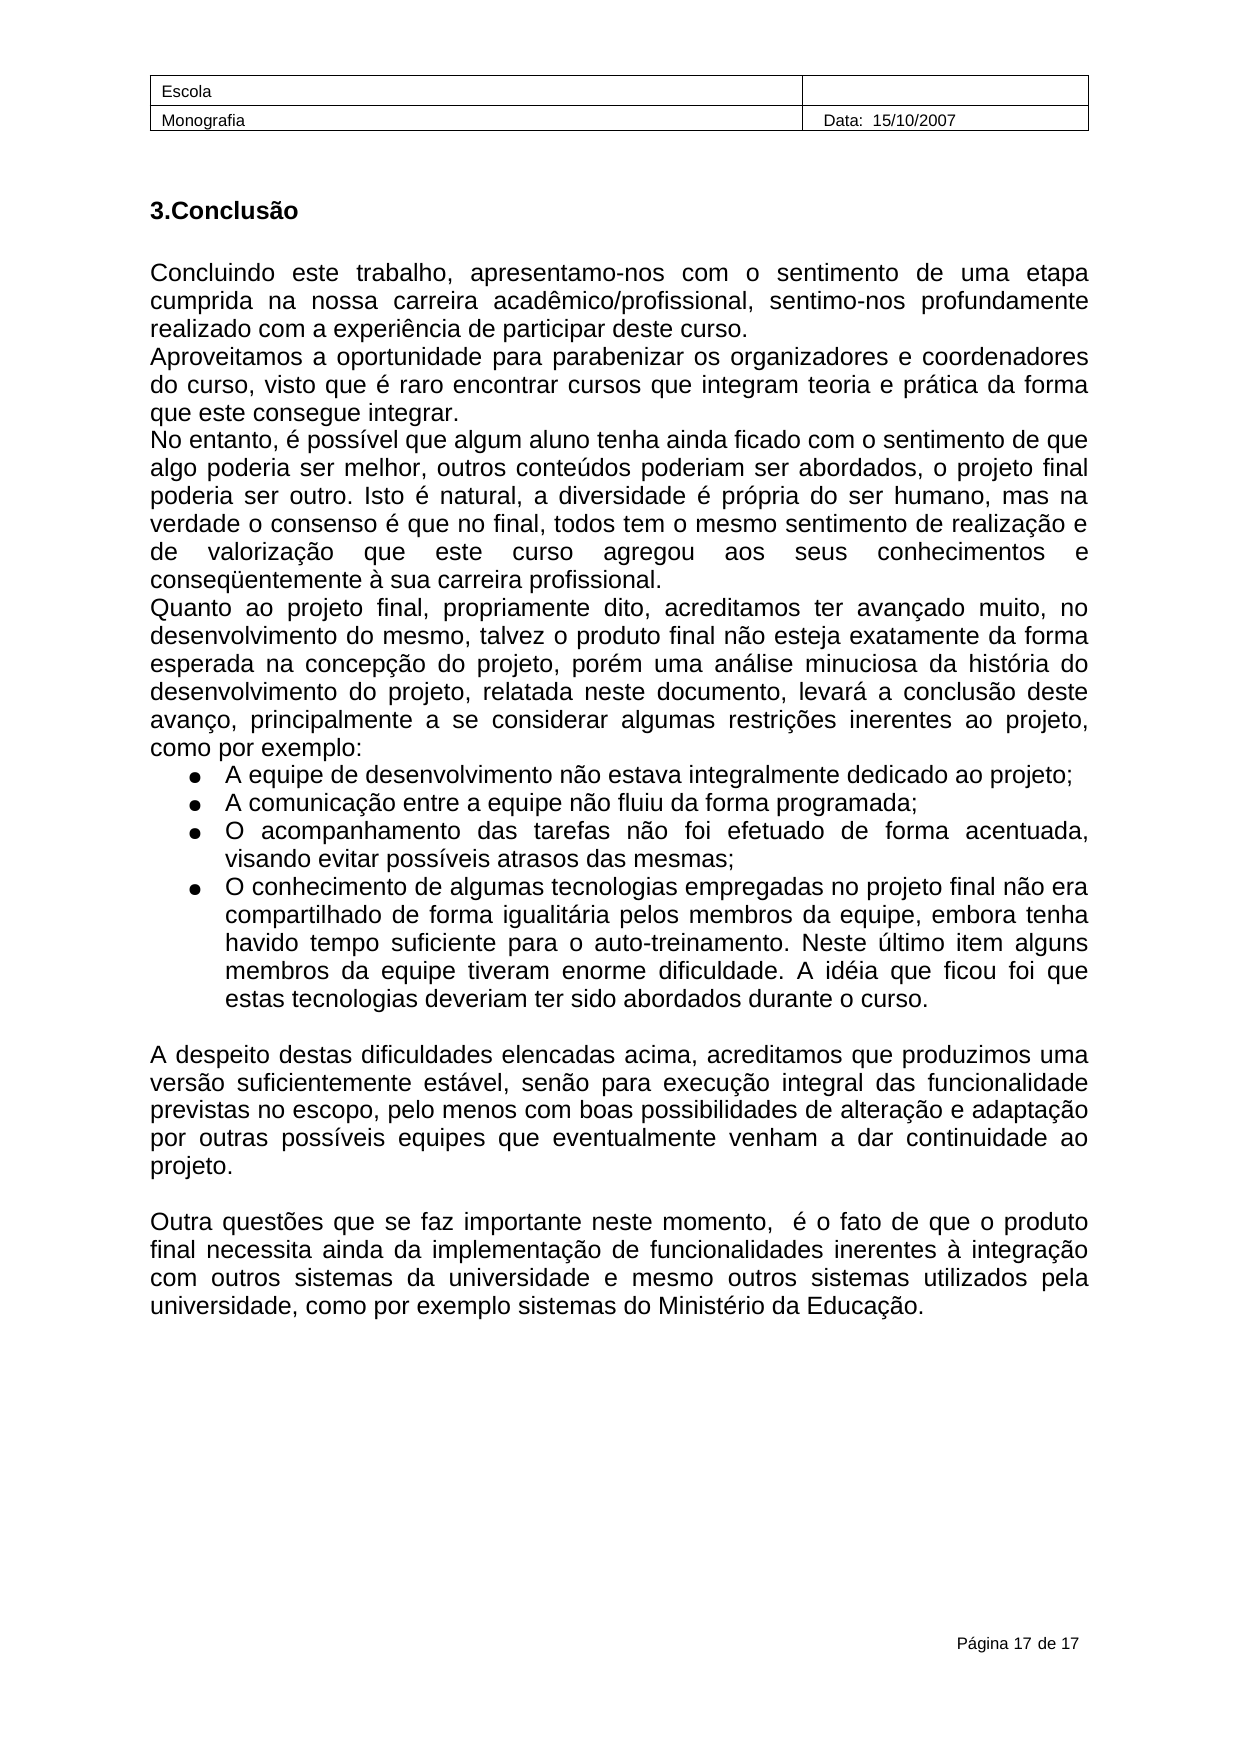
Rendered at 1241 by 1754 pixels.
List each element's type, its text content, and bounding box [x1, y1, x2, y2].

text A despeito destas dificuldades elencadas acima, acreditamos que produzimos uma versão suficientemente estável, senão para execução integral das funcionalidade previstas no escopo, pelo menos com boas possibilidades de alteração e adaptação por outras possíveis equipes que eventualmente venham a dar continuidade ao projeto. [150, 1040, 1090, 1180]
text Concluindo este trabalho, apresentamo-nos com o sentimento de uma etapa cumprida na nossa carreira acadêmico/profissional, sentimo-nos profundamente realizado com a experiência de participar deste curso. [150, 259, 1090, 342]
list A comunicação entre a equipe não fluiu da forma programada; [187, 789, 1090, 817]
text Outra questões que se faz importante neste momento, é o fato de que o produto final necessita ainda da implementação de funcionalidades inerentes à integração com outros sistemas da universidade e mesmo outros sistemas utilizados pela universidade, como por exemplo sistemas do Ministério da Educação. [150, 1208, 1090, 1319]
text Aproveitamos a oportunidade para parabenizar os organizadores e coordenadores do curso, visto que é raro encontrar cursos que integram teoria e prática da forma que este consegue integrar. [150, 342, 1090, 426]
list O acompanhamento das tarefas não foi efetuado de forma acentuada, visando evitar possíveis atrasos das mesmas; [187, 817, 1090, 873]
text No entanto, é possível que algum aluno tenha ainda ficado com o sentimento de que algo poderia ser melhor, outros conteúdos poderiam ser abordados, o projeto final poderia ser outro. Isto é natural, a diversidade é própria do ser humano, mas na verdade o consenso é que no final, todos tem o mesmo sentimento de realização e de valorização que este curso agregou aos seus conhecimentos e conseqüentemente à sua carreira profissional. [150, 426, 1090, 594]
text Quanto ao projeto final, propriamente dito, acreditamos ter avançado muito, no desenvolvimento do mesmo, talvez o produto final não esteja exatamente da forma esperada na concepção do projeto, porém uma análise minuciosa da história do desenvolvimento do projeto, relatada neste documento, levará a conclusão deste avanço, principalmente a se considerar algumas restrições inerentes ao projeto, como por exemplo: [150, 594, 1090, 761]
subtitle Conclusão [150, 197, 1090, 224]
list O conhecimento de algumas tecnologias empregadas no projeto final não era compartilhado de forma igualitária pelos membros da equipe, embora tenha havido tempo suficiente para o auto-treinamento. Neste último item alguns membros da equipe tiveram enorme dificuldade. A idéia que ficou foi que estas tecnologias deveriam ter sido abordados durante o curso. [187, 873, 1090, 1012]
list A equipe de desenvolvimento não estava integralmente dedicado ao projeto; [187, 761, 1090, 789]
